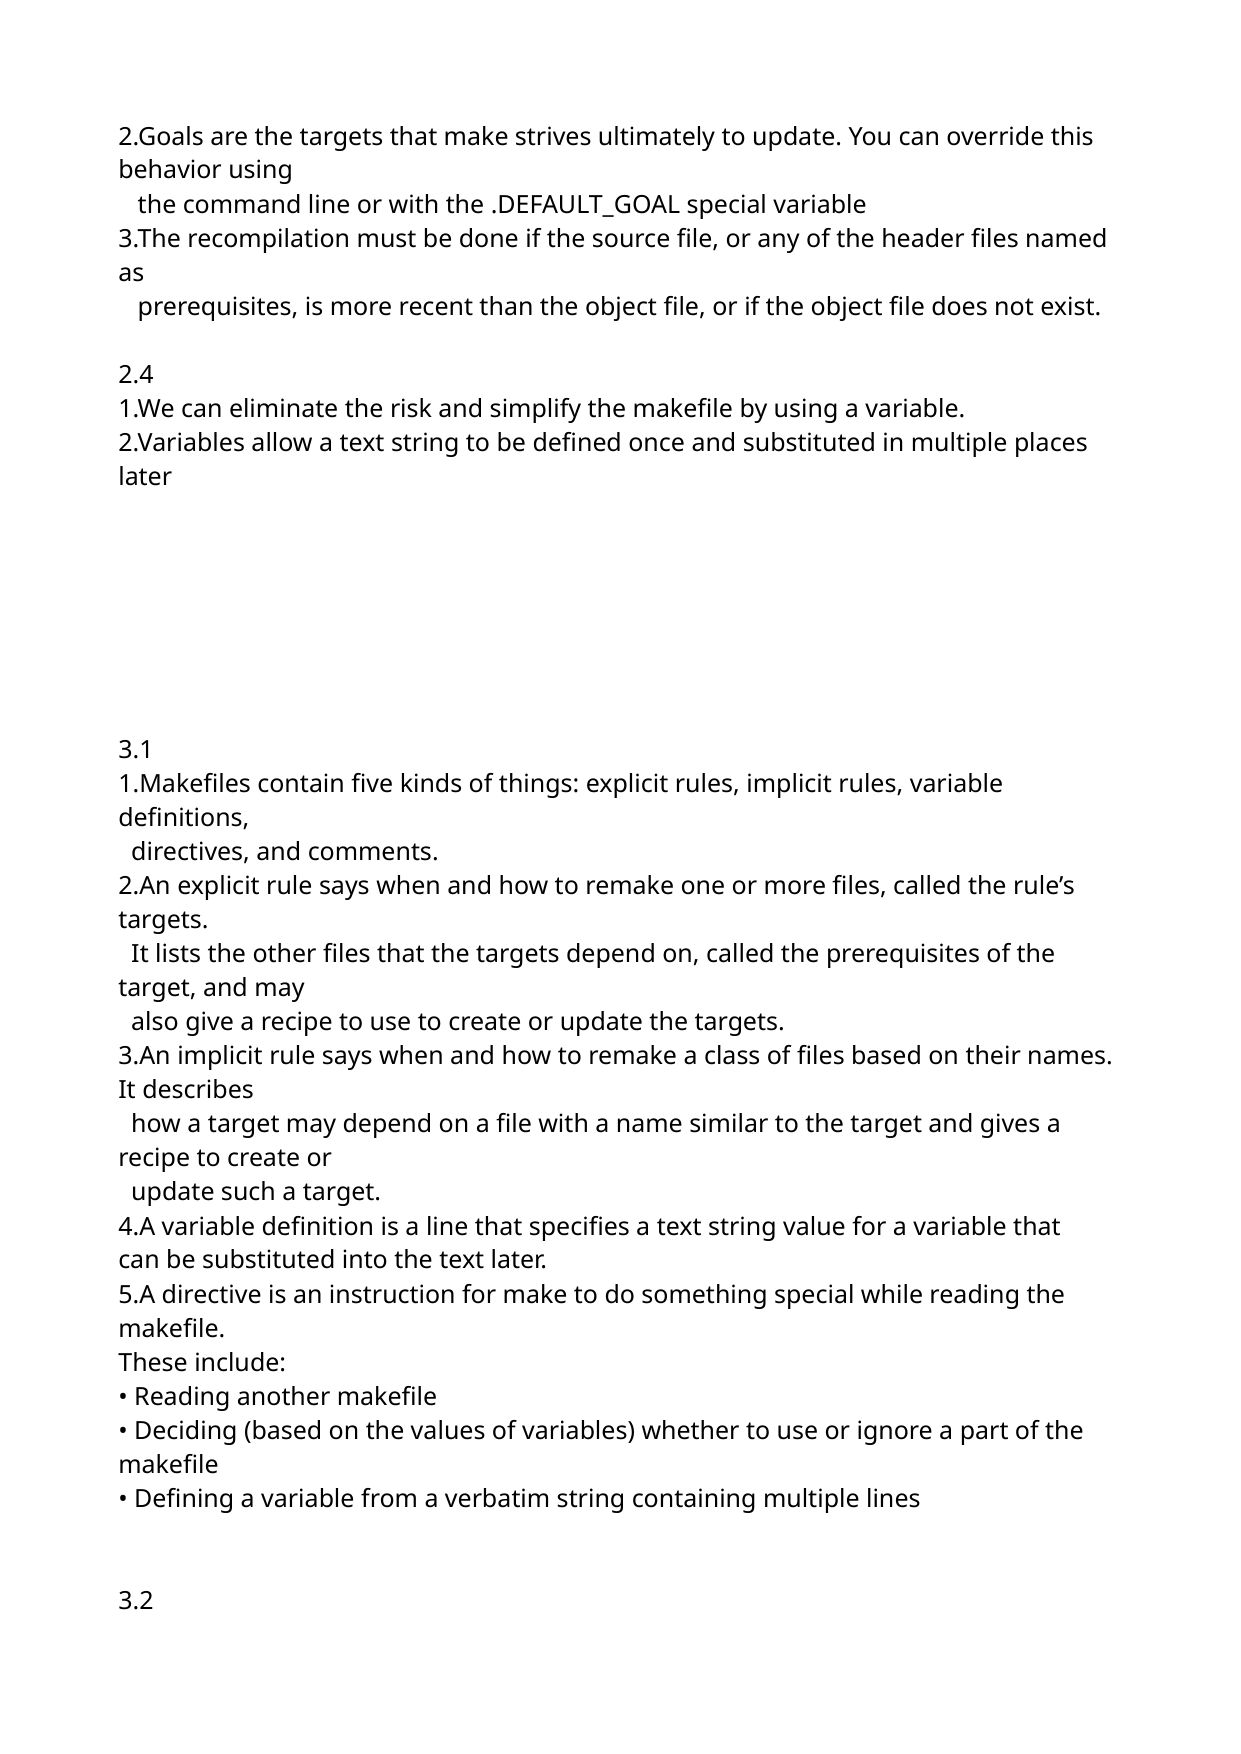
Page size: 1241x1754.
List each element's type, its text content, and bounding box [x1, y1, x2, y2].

text update such a target. [118, 1174, 1122, 1208]
text 2.An explicit rule says when and how to remake one or more files, called the rule’s targets. [118, 867, 1122, 936]
text 4.A variable definition is a line that specifies a text string value for a variable that [118, 1208, 1122, 1242]
text makefile [118, 1447, 1122, 1481]
text 1.Makefiles contain five kinds of things: explicit rules, implicit rules, variable definitions, [118, 765, 1122, 833]
text can be substituted into the text later. [118, 1242, 1122, 1276]
text 3.The recompilation must be done if the source file, or any of the header files named as [118, 220, 1122, 288]
text 2.Goals are the targets that make strives ultimately to update. You can override this behavior using [118, 118, 1122, 186]
text the command line or with the .DEFAULT_GOAL special variable [118, 186, 1122, 220]
text prerequisites, is more recent than the object file, or if the object file does not exist. [118, 288, 1122, 322]
text directives, and comments. [118, 833, 1122, 867]
text how a target may depend on a file with a name similar to the target and gives a recipe to create or [118, 1106, 1122, 1174]
text • Reading another makefile [118, 1378, 1122, 1412]
text also give a recipe to use to create or update the targets. [118, 1004, 1122, 1038]
text 2.4 [118, 357, 1122, 391]
text • Deciding (based on the values of variables) whether to use or ignore a part of the [118, 1412, 1122, 1447]
text 3.1 [118, 731, 1122, 765]
text 2.Variables allow a text string to be defined once and substituted in multiple places later [118, 425, 1122, 493]
text 3.An implicit rule says when and how to remake a class of files based on their names. It describes [118, 1038, 1122, 1106]
text 1.We can eliminate the risk and simplify the makefile by using a variable. [118, 391, 1122, 425]
text These include: [118, 1344, 1122, 1378]
text • Defining a variable from a verbatim string containing multiple lines [118, 1481, 1122, 1515]
text 3.2 [118, 1583, 1122, 1617]
text 5.A directive is an instruction for make to do something special while reading the makefile. [118, 1276, 1122, 1344]
text It lists the other files that the targets depend on, called the prerequisites of the target, and may [118, 936, 1122, 1004]
